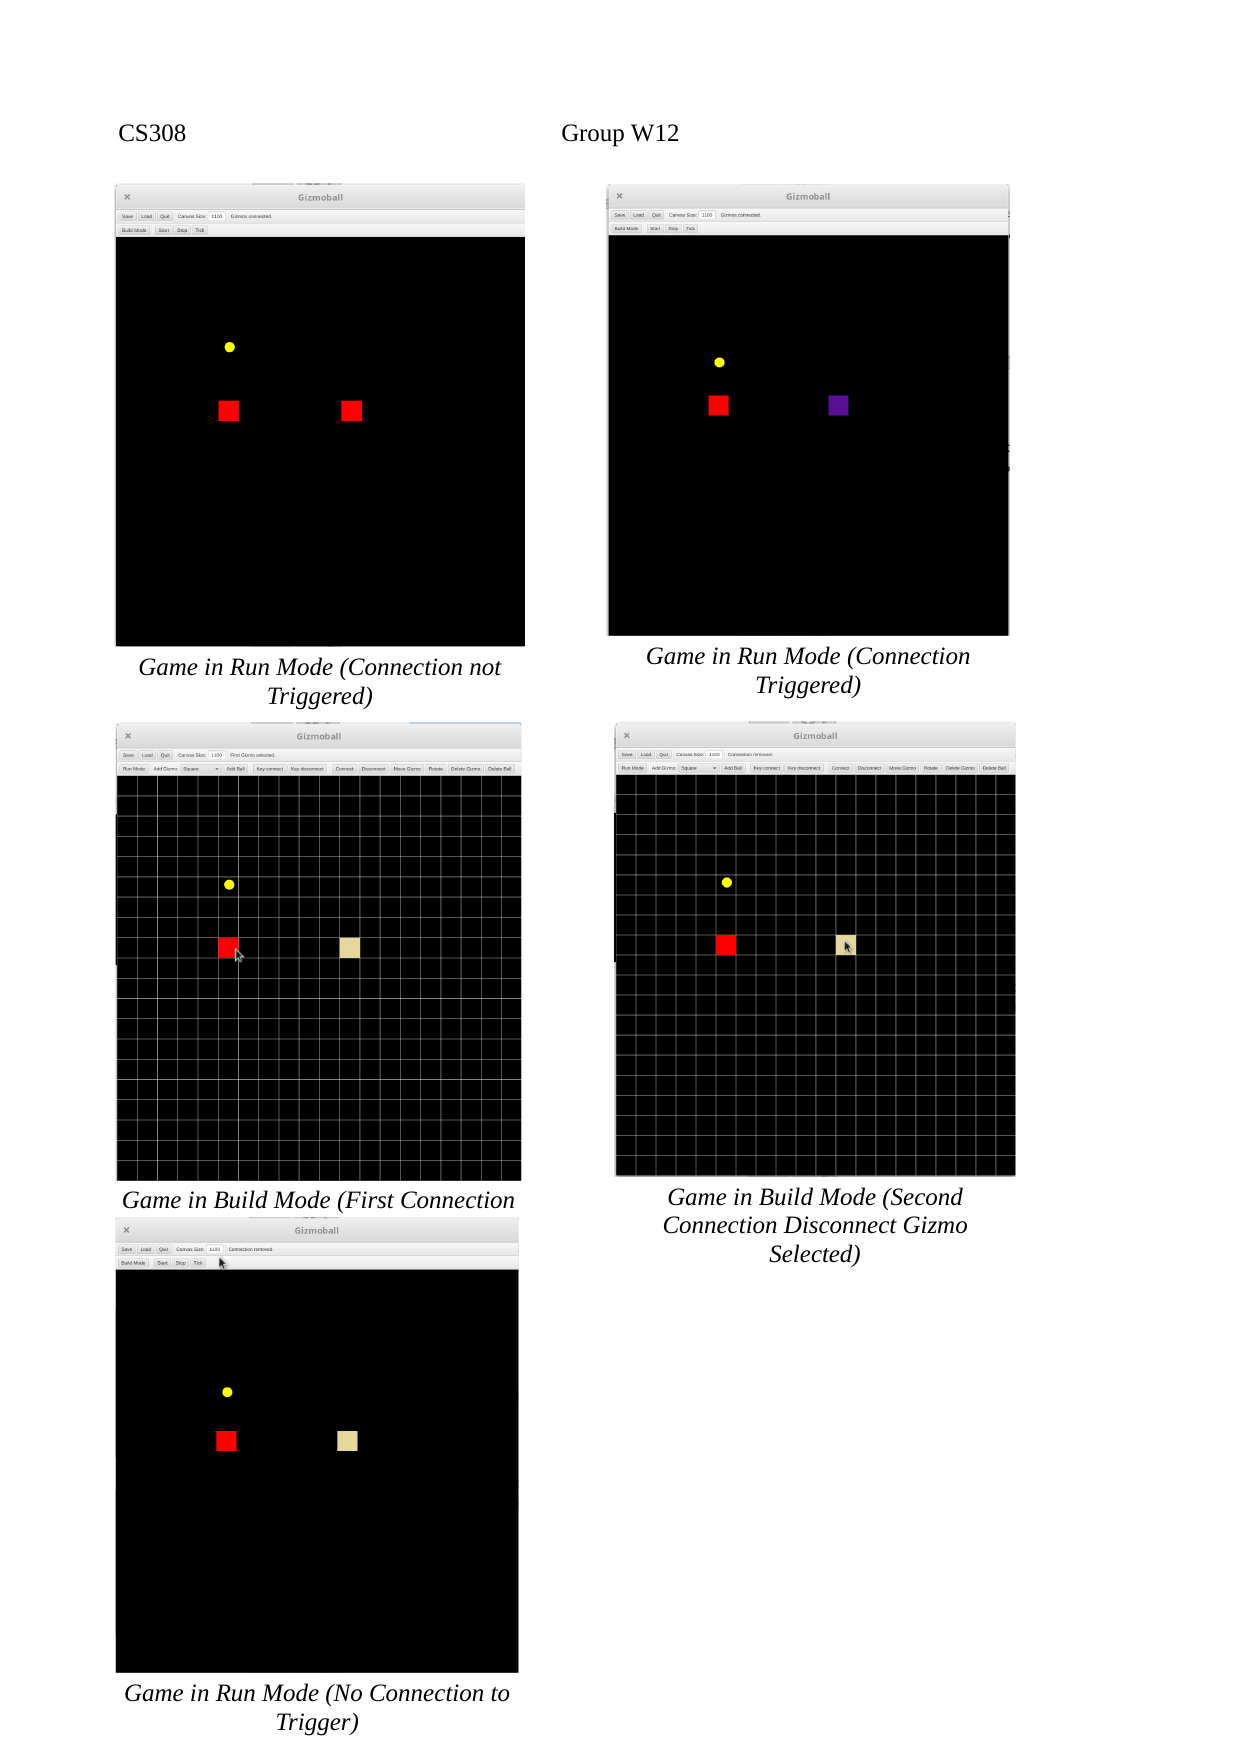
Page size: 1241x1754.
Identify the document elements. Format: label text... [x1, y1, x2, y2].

picture [606, 184, 1010, 636]
picture [115, 722, 522, 1181]
text Game in Build Mode (Second Connection Disconnect Gizmo Selected) [614, 1177, 1016, 1268]
picture [614, 721, 1016, 1177]
text Game in Run Mode (Connection Triggered) [606, 636, 1010, 699]
text Game in Run Mode (No Connection to Trigger) [115, 1673, 518, 1736]
picture [115, 1217, 519, 1673]
text Game in Run Mode (Connection not Triggered) [114, 647, 525, 709]
text Game in Build Mode (First Connection Disconnect Gizmo Selected) [115, 1181, 521, 1243]
picture [114, 183, 525, 647]
